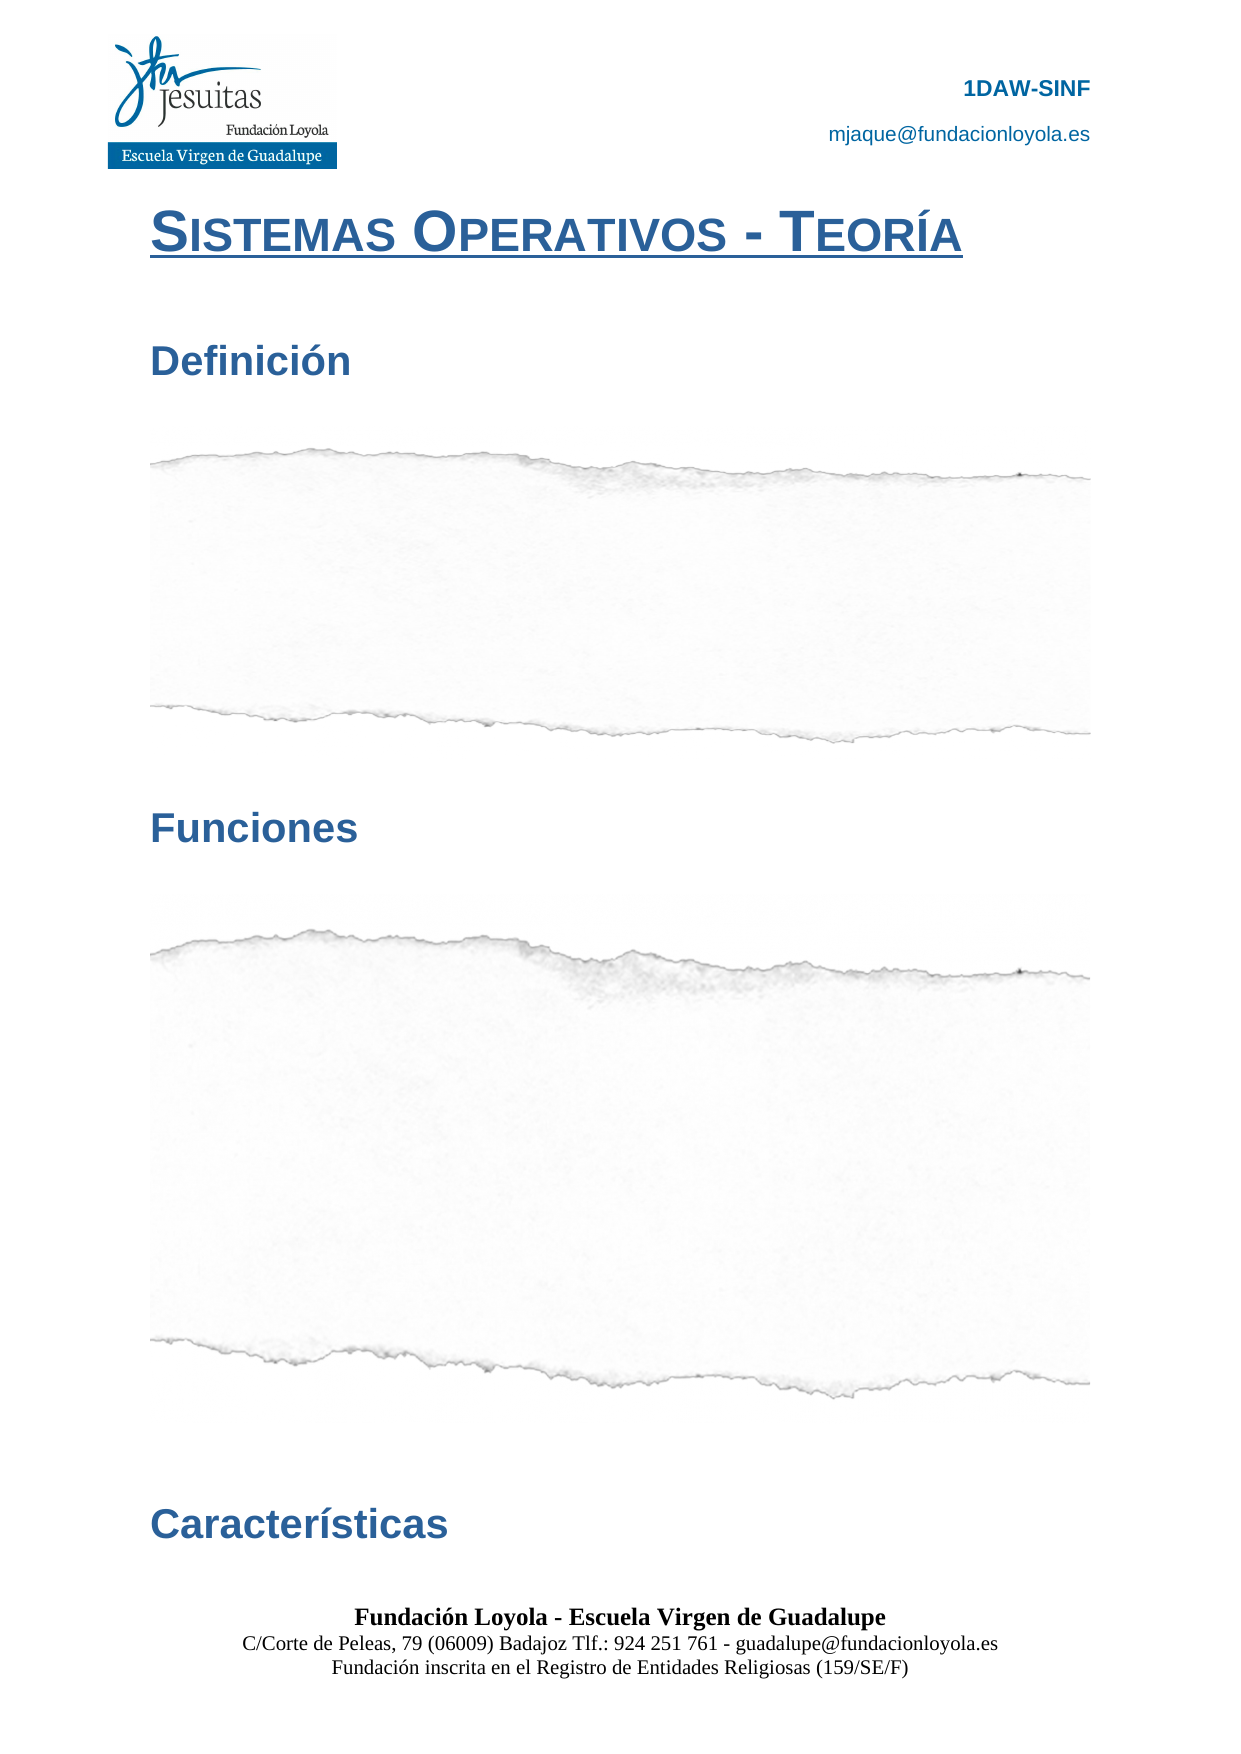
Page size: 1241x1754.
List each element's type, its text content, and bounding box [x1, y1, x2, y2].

subtitle Características [150, 1499, 1090, 1547]
picture [107, 34, 337, 169]
subtitle Funciones [150, 804, 1090, 852]
picture [150, 894, 1091, 1424]
title Sistemas Operativos - Teoría [150, 197, 1090, 264]
picture [150, 426, 1091, 759]
subtitle Definición [150, 336, 1090, 384]
